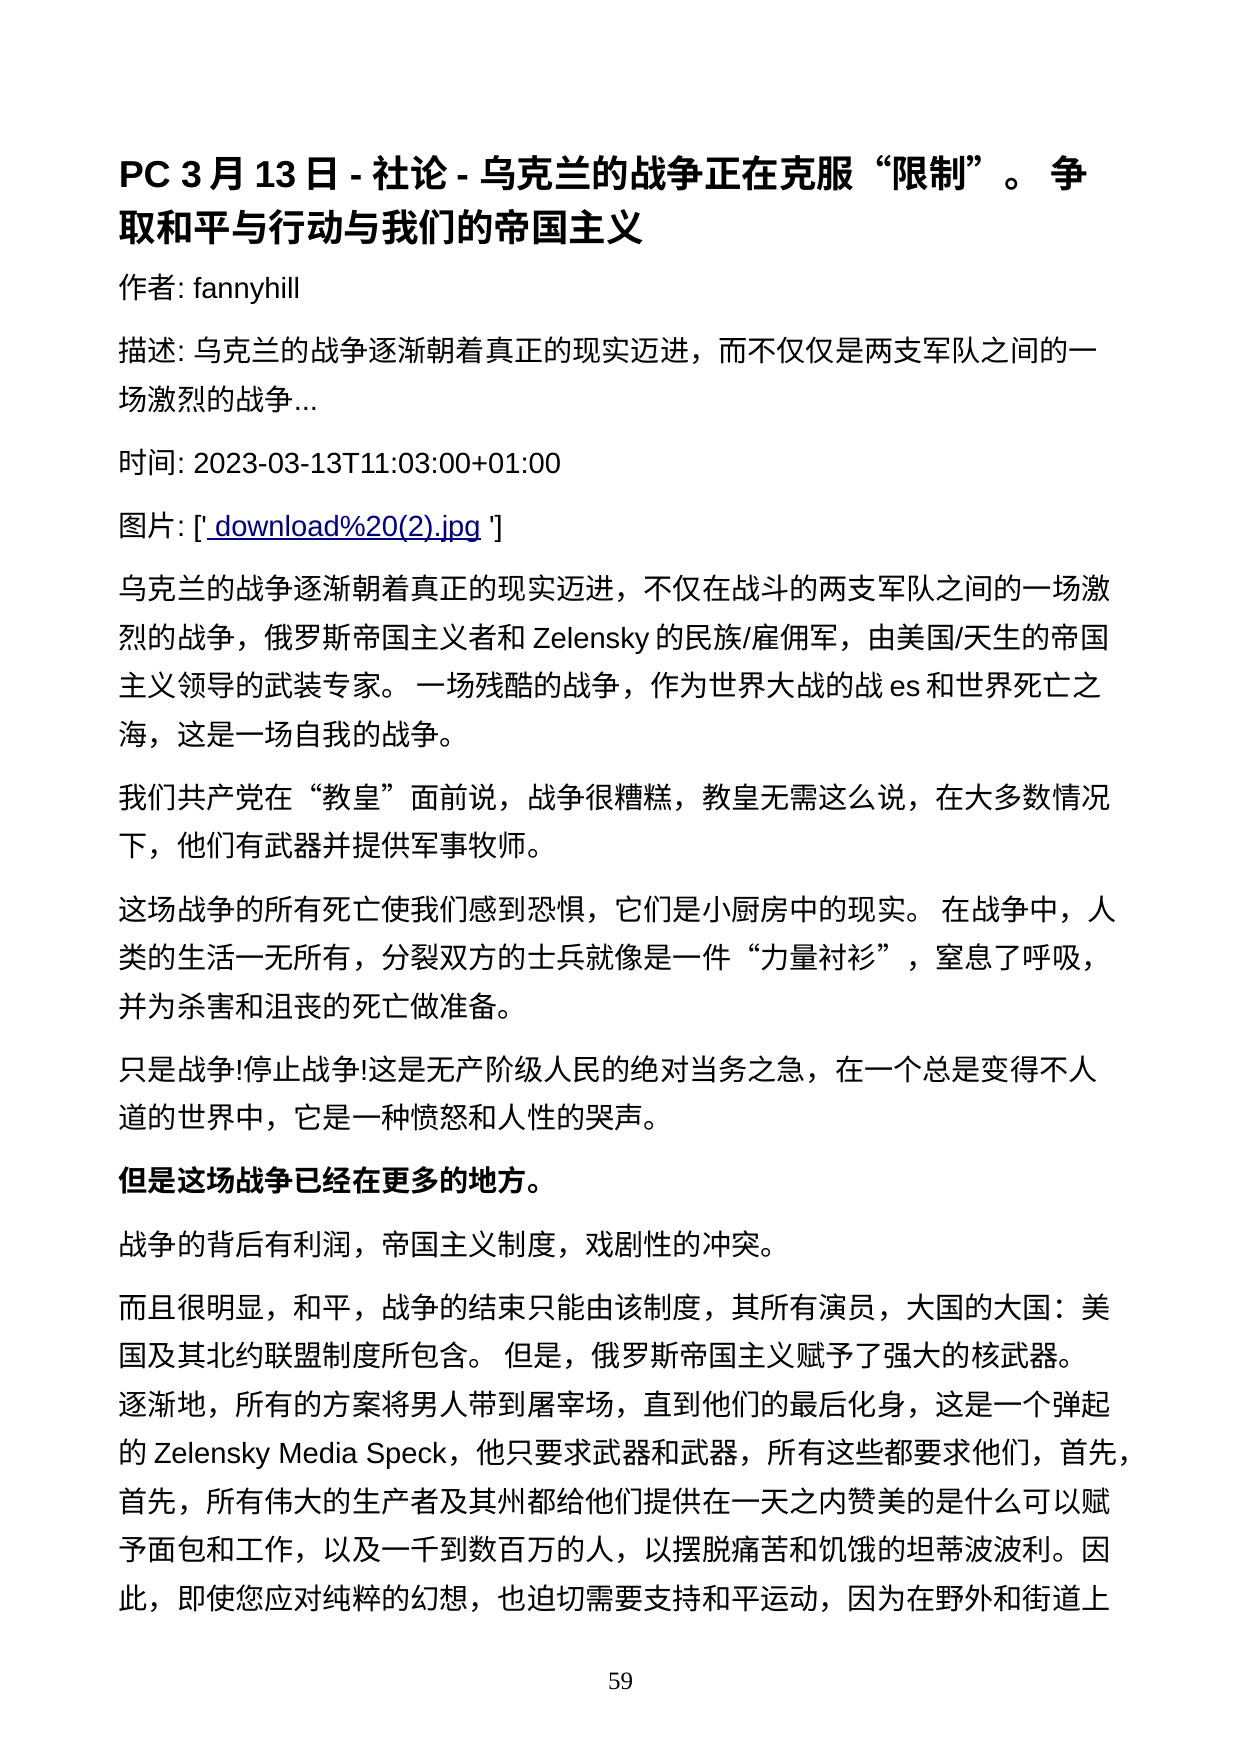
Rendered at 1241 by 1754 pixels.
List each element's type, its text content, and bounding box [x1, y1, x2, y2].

subtitle PC 3月13日 - 社论 - 乌克兰的战争正在克服“限制”。 争取和平与行动与我们的帝国主义 [118, 143, 1122, 252]
text 这场战争的所有死亡使我们感到恐惧，它们是小厨房中的现实。 在战争中，人类的生活一无所有，分裂双方的士兵就像是一件“力量衬衫”，窒息了呼吸，并为杀害和沮丧的死亡做准备。 [118, 886, 1122, 1025]
text 战争的背后有利润，帝国主义制度，戏剧性的冲突。 [118, 1221, 1122, 1263]
text 乌克兰的战争逐渐朝着真正的现实迈进，不仅在战斗的两支军队之间的一场激烈的战争，俄罗斯帝国主义者和Zelensky的民族/雇佣军，由美国/天生的帝国主义领导的武装专家。 一场残酷的战争，作为世界大战的战es和世界死亡之海，这是一场自我的战争。 [118, 566, 1122, 753]
text 我们共产党在“教皇”面前说，战争很糟糕，教皇无需这么说，在大多数情况下，他们有武器并提供军事牧师。 [118, 774, 1122, 865]
text 描述: 乌克兰的战争逐渐朝着真正的现实迈进，而不仅仅是两支军队之间的一场激烈的战争... [118, 328, 1122, 418]
text 图片: [' download%20(2).jpg '] [118, 502, 1122, 545]
text 只是战争!停止战争!这是无产阶级人民的绝对当务之急，在一个总是变得不人道的世界中，它是一种愤怒和人性的哭声。 [118, 1046, 1122, 1137]
text 但是这场战争已经在更多的地方。 [118, 1158, 1122, 1200]
text 而且很明显，和平，战争的结束只能由该制度，其所有演员，大国的大国：美国及其北约联盟制度所包含。 但是，俄罗斯帝国主义赋予了强大的核武器。 逐渐地，所有的方案将男人带到屠宰场，直到他们的最后化身，这是一个弹起的Zelensky Media Speck，他只要求武器和武器，所有这些都要求他们，首先，首先，所有伟大的生产者及其州都给他们提供在一天之内赞美的是什么可以赋予面包和工作，以及一千到数百万的人，以摆脱痛苦和饥饿的坦蒂波波利。因此，即使您应对纯粹的幻想，也迫切需要支持和平运动，因为在野外和街道上的群众是合规性的一部分，并且在路障的另一端是。 但是显然，伊利布尔巴是如何在战争上进行战争”，因为这是必要的。 另一种战争，正确的战争。 因此，每个人都碰到了修女。 [118, 1284, 1122, 1618]
text 时间: 2023-03-13T11:03:00+01:00 [118, 439, 1122, 482]
text 作者: fannyhill [118, 264, 1122, 307]
